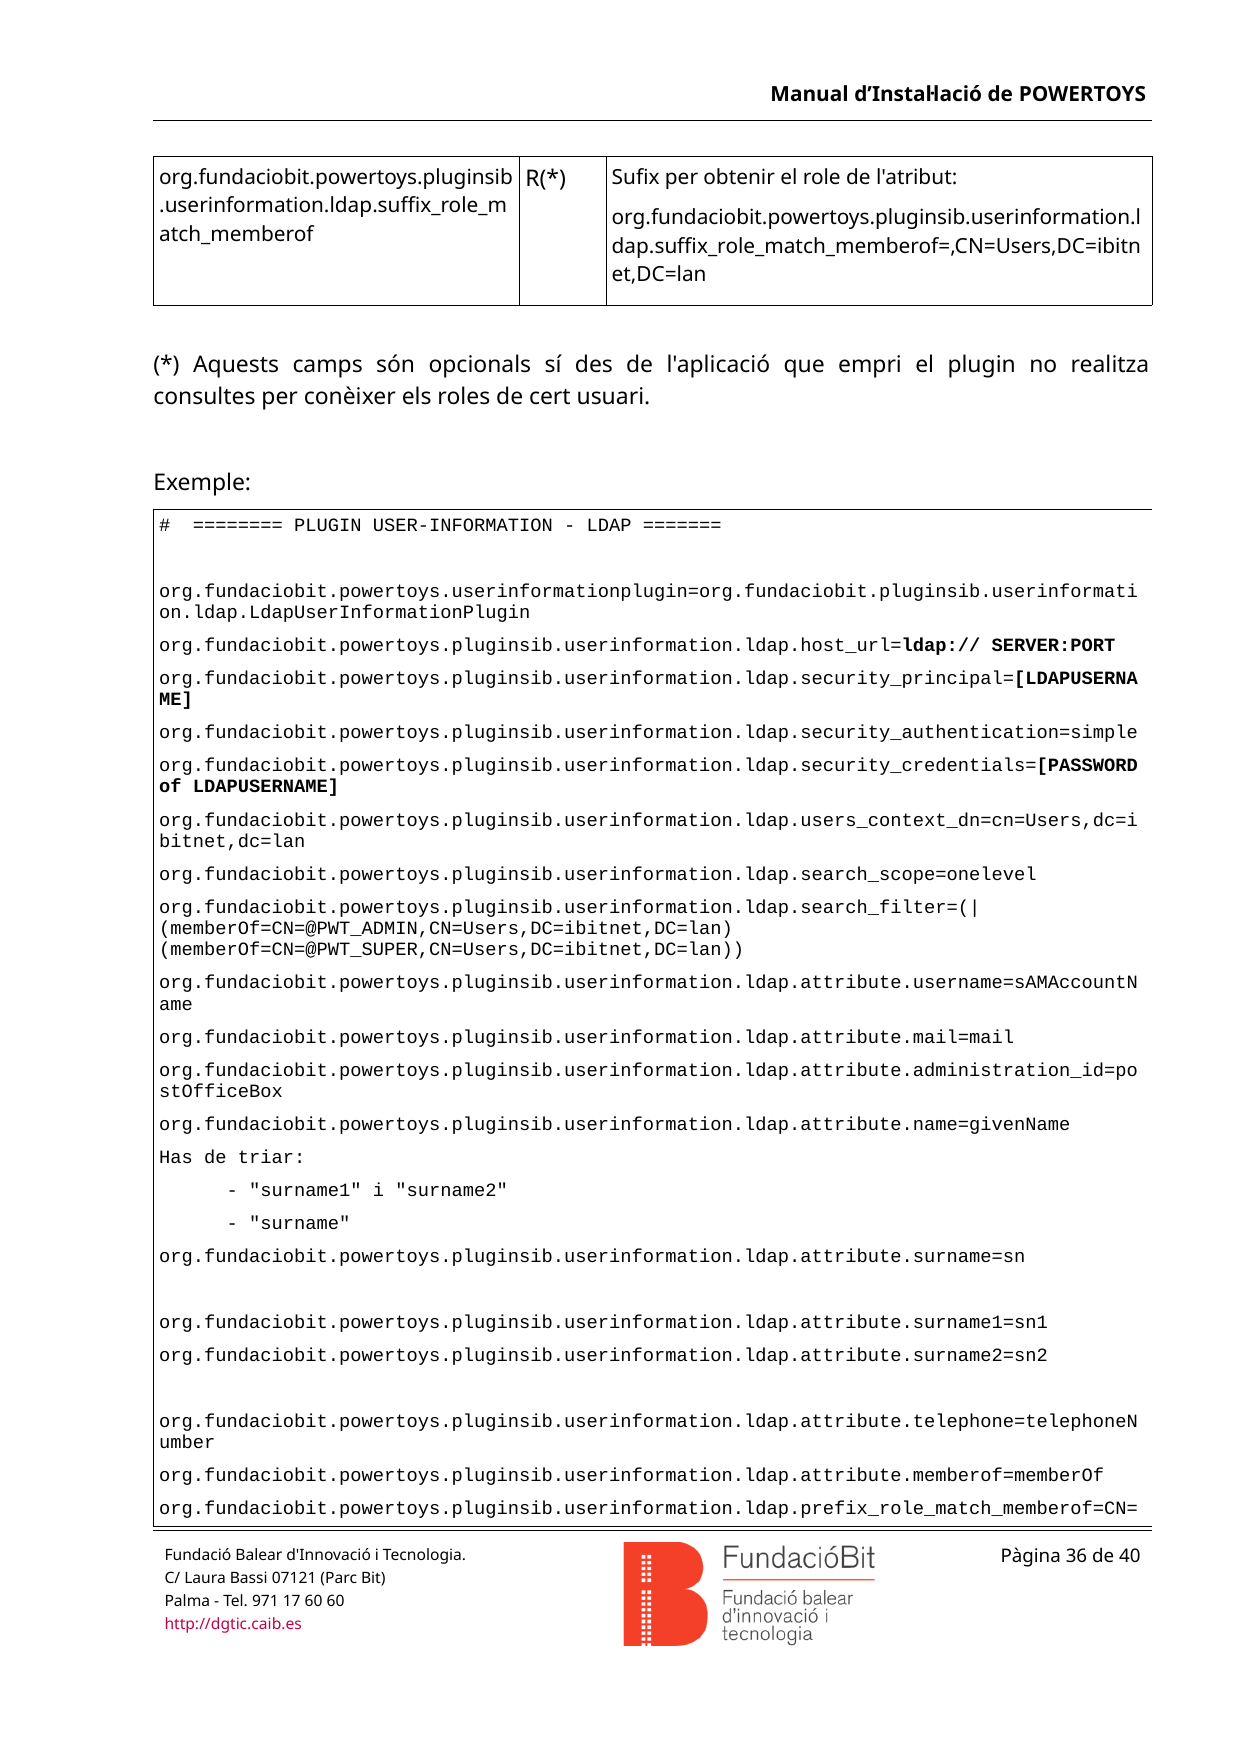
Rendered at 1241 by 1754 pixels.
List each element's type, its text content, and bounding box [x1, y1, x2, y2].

table_header # ======== PLUGIN USER-INFORMATION - LDAP ======= org.fundaciobit.powertoys.userinformationplugin=org.fundaciobit.pluginsib.userinformation.ldap.LdapUserInformationPlugin org.fundaciobit.powertoys.pluginsib.userinformation.ldap.host_url=ldap:// SERVER:PORT org.fundaciobit.powertoys.pluginsib.userinformation.ldap.security_principal=[LDAPUSERNAME] org.fundaciobit.powertoys.pluginsib.userinformation.ldap.security_authentication=simple org.fundaciobit.powertoys.pluginsib.userinformation.ldap.security_credentials=[PASSWORD of LDAPUSERNAME] org.fundaciobit.powertoys.pluginsib.userinformation.ldap.users_context_dn=cn=Users,dc=ibitnet,dc=lan org.fundaciobit.powertoys.pluginsib.userinformation.ldap.search_scope=onelevel org.fundaciobit.powertoys.pluginsib.userinformation.ldap.search_filter=(|(memberOf=CN=@PWT_ADMIN,CN=Users,DC=ibitnet,DC=lan)(memberOf=CN=@PWT_SUPER,CN=Users,DC=ibitnet,DC=lan)) org.fundaciobit.powertoys.pluginsib.userinformation.ldap.attribute.username=sAMAccountName org.fundaciobit.powertoys.pluginsib.userinformation.ldap.attribute.mail=mail org.fundaciobit.powertoys.pluginsib.userinformation.ldap.attribute.administration_id=postOfficeBox org.fundaciobit.powertoys.pluginsib.userinformation.ldap.attribute.name=givenName Has de triar: - "surname1" i "surname2" - "surname" org.fundaciobit.powertoys.pluginsib.userinformation.ldap.attribute.surname=sn org.fundaciobit.powertoys.pluginsib.userinformation.ldap.attribute.surname1=sn1 org.fundaciobit.powertoys.pluginsib.userinformation.ldap.attribute.surname2=sn2 org.fundaciobit.powertoys.pluginsib.userinformation.ldap.attribute.telephone=telephoneNumber org.fundaciobit.powertoys.pluginsib.userinformation.ldap.attribute.memberof=memberOf org.fundaciobit.powertoys.pluginsib.userinformation.ldap.prefix_role_match_memberof=CN= [154, 510, 1152, 1526]
table_cell org.fundaciobit.powertoys.pluginsib.userinformation.ldap.suffix_role_match_memberof [154, 157, 519, 305]
table_cell Sufix per obtenir el role de l'atribut: org.fundaciobit.powertoys.pluginsib.userinformation.ldap.suffix_role_match_memberof=,CN=Users,DC=ibitnet,DC=lan [607, 157, 1152, 305]
table_cell R(*) [520, 157, 606, 305]
picture [623, 1542, 875, 1646]
text (*) Aquests camps són opcionals sí des de l'aplicació que empri el plugin no realitza consultes per conèixer els roles de cert usuari. [153, 348, 1152, 411]
text Exemple: [153, 466, 1152, 497]
